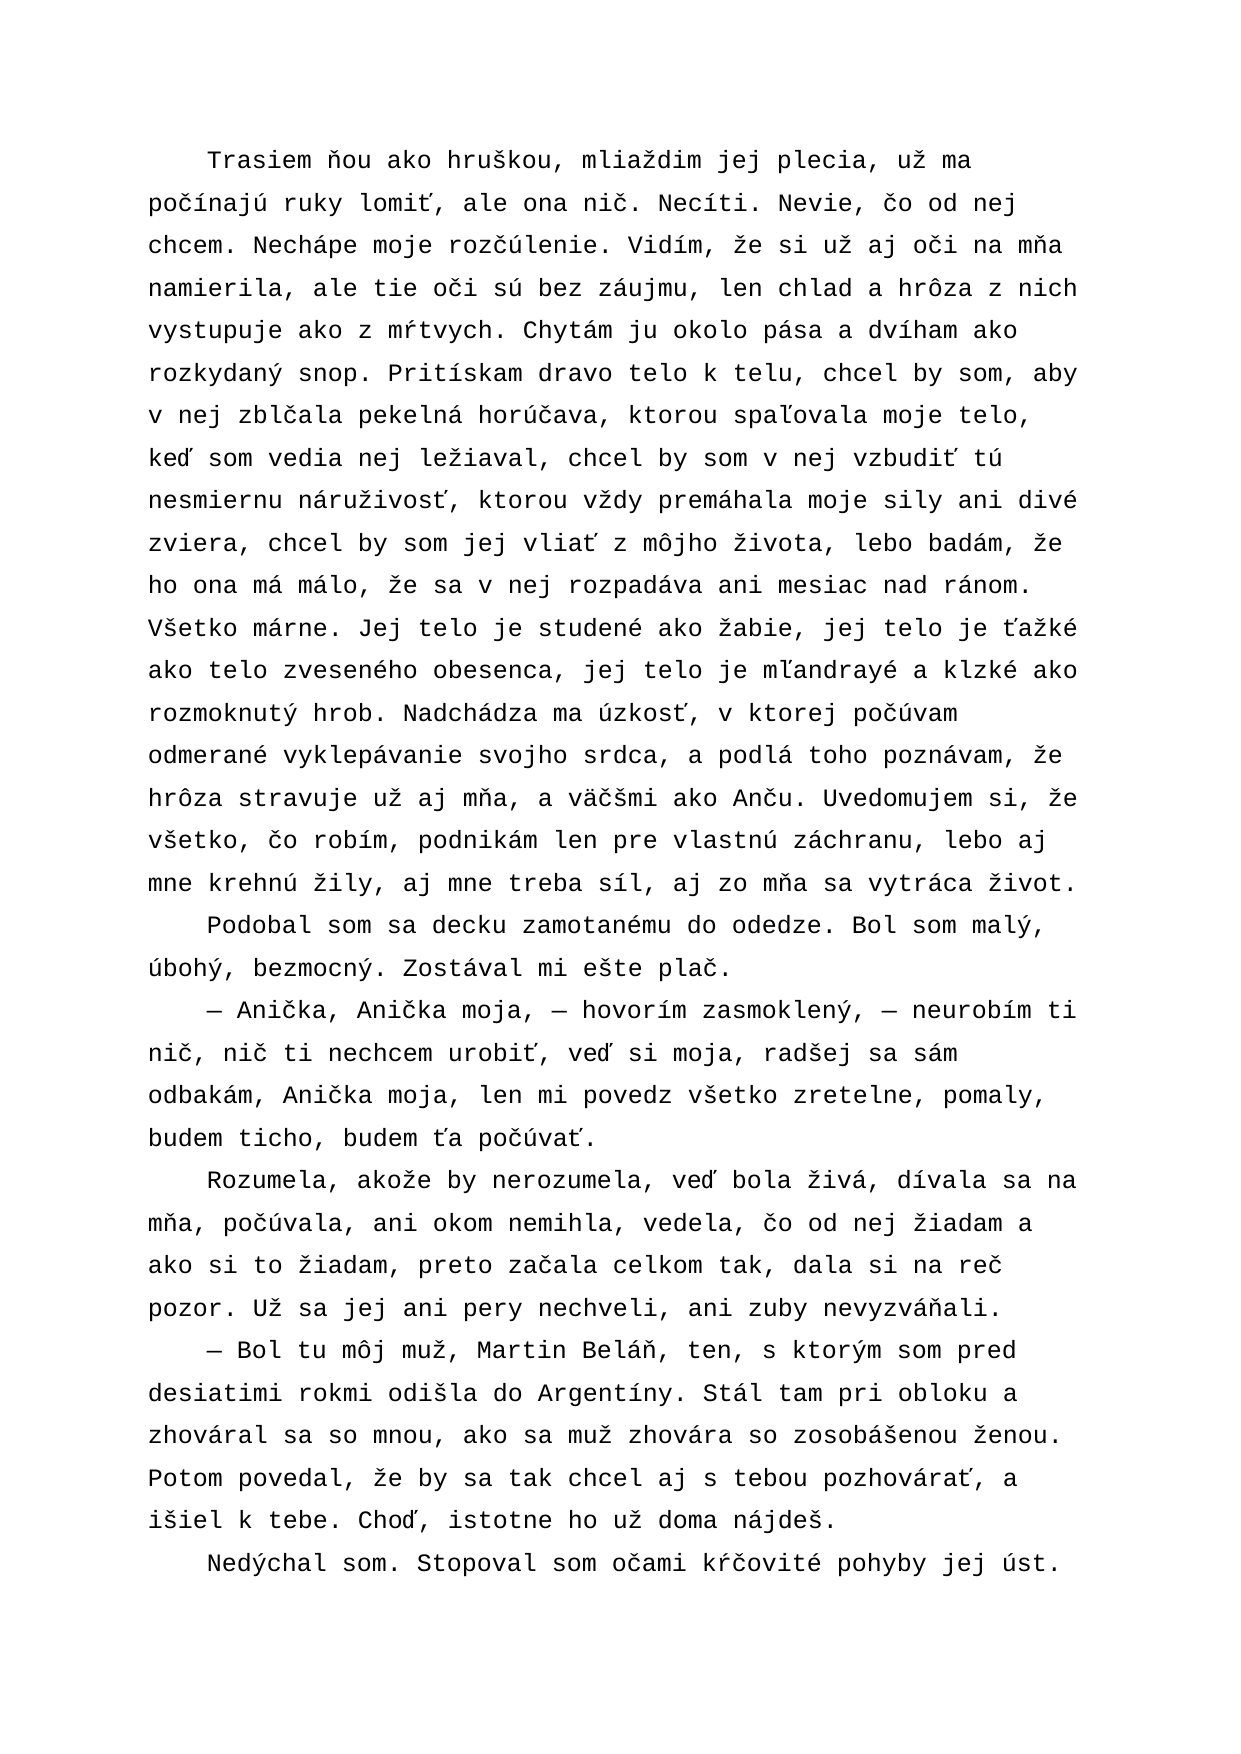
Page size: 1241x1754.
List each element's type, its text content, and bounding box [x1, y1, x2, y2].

text Trasiem ňou ako hruškou, mliaždim jej plecia, už ma počínajú ruky lomiť, ale ona nič. Necíti. Nevie, čo od nej chcem. Nechápe moje rozčúlenie. Vidím, že si už aj oči na mňa namierila, ale tie oči sú bez záujmu, len chlad a hrôza z nich vystupuje ako z mŕtvych. Chytám ju okolo pása a dvíham ako rozkydaný snop. Pritískam dravo telo k telu, chcel by som, aby v nej zblčala pekelná horúčava, ktorou spaľovala moje telo, keď som vedia nej ležiaval, chcel by som v nej vzbudiť tú nesmiernu náruživosť, ktorou vždy premáhala moje sily ani divé zviera, chcel by som jej vliať z môjho života, lebo badám, že ho ona má málo, že sa v nej rozpadáva ani mesiac nad ránom. Všetko márne. Jej telo je studené ako žabie, jej telo je ťažké ako telo zveseného obesenca, jej telo je mľandrayé a klzké ako rozmoknutý hrob. Nadchádza ma úzkosť, v ktorej počúvam odmerané vyklepávanie svojho srdca, a podlá toho poznávam, že hrôza stravuje už aj mňa, a väčšmi ako Anču. Uvedomujem si, že všetko, čo robím, podnikám len pre vlastnú záchranu, lebo aj mne krehnú žily, aj mne treba síl, aj zo mňa sa vytráca život. [148, 148, 1092, 898]
text — Bol tu môj muž, Martin Beláň, ten, s ktorým som pred desiatimi rokmi odišla do Argentíny. Stál tam pri obloku a zhováral sa so mnou, ako sa muž zhovára so zosobášenou ženou. Potom povedal, že by sa tak chcel aj s tebou pozhovárať, a išiel k tebe. Choď, istotne ho už doma nájdeš. [148, 1338, 1092, 1536]
text Podobal som sa decku zamotanému do odedze. Bol som malý, úbohý, bezmocný. Zostával mi ešte plač. [148, 913, 1092, 983]
text Nedýchal som. Stopoval som očami kŕčovité pohyby jej úst. [148, 1550, 1092, 1578]
text — Anička, Anička moja, — hovorím zasmoklený, — neurobím ti nič, nič ti nechcem urobiť, veď si moja, radšej sa sám odbakám, Anička moja, len mi povedz všetko zretelne, pomaly, budem ticho, budem ťa počúvať. [148, 998, 1092, 1153]
text Rozumela, akože by nerozumela, veď bola živá, dívala sa na mňa, počúvala, ani okom nemihla, vedela, čo od nej žiadam a ako si to žiadam, preto začala celkom tak, dala si na reč pozor. Už sa jej ani pery nechveli, ani zuby nevyzváňali. [148, 1168, 1092, 1323]
